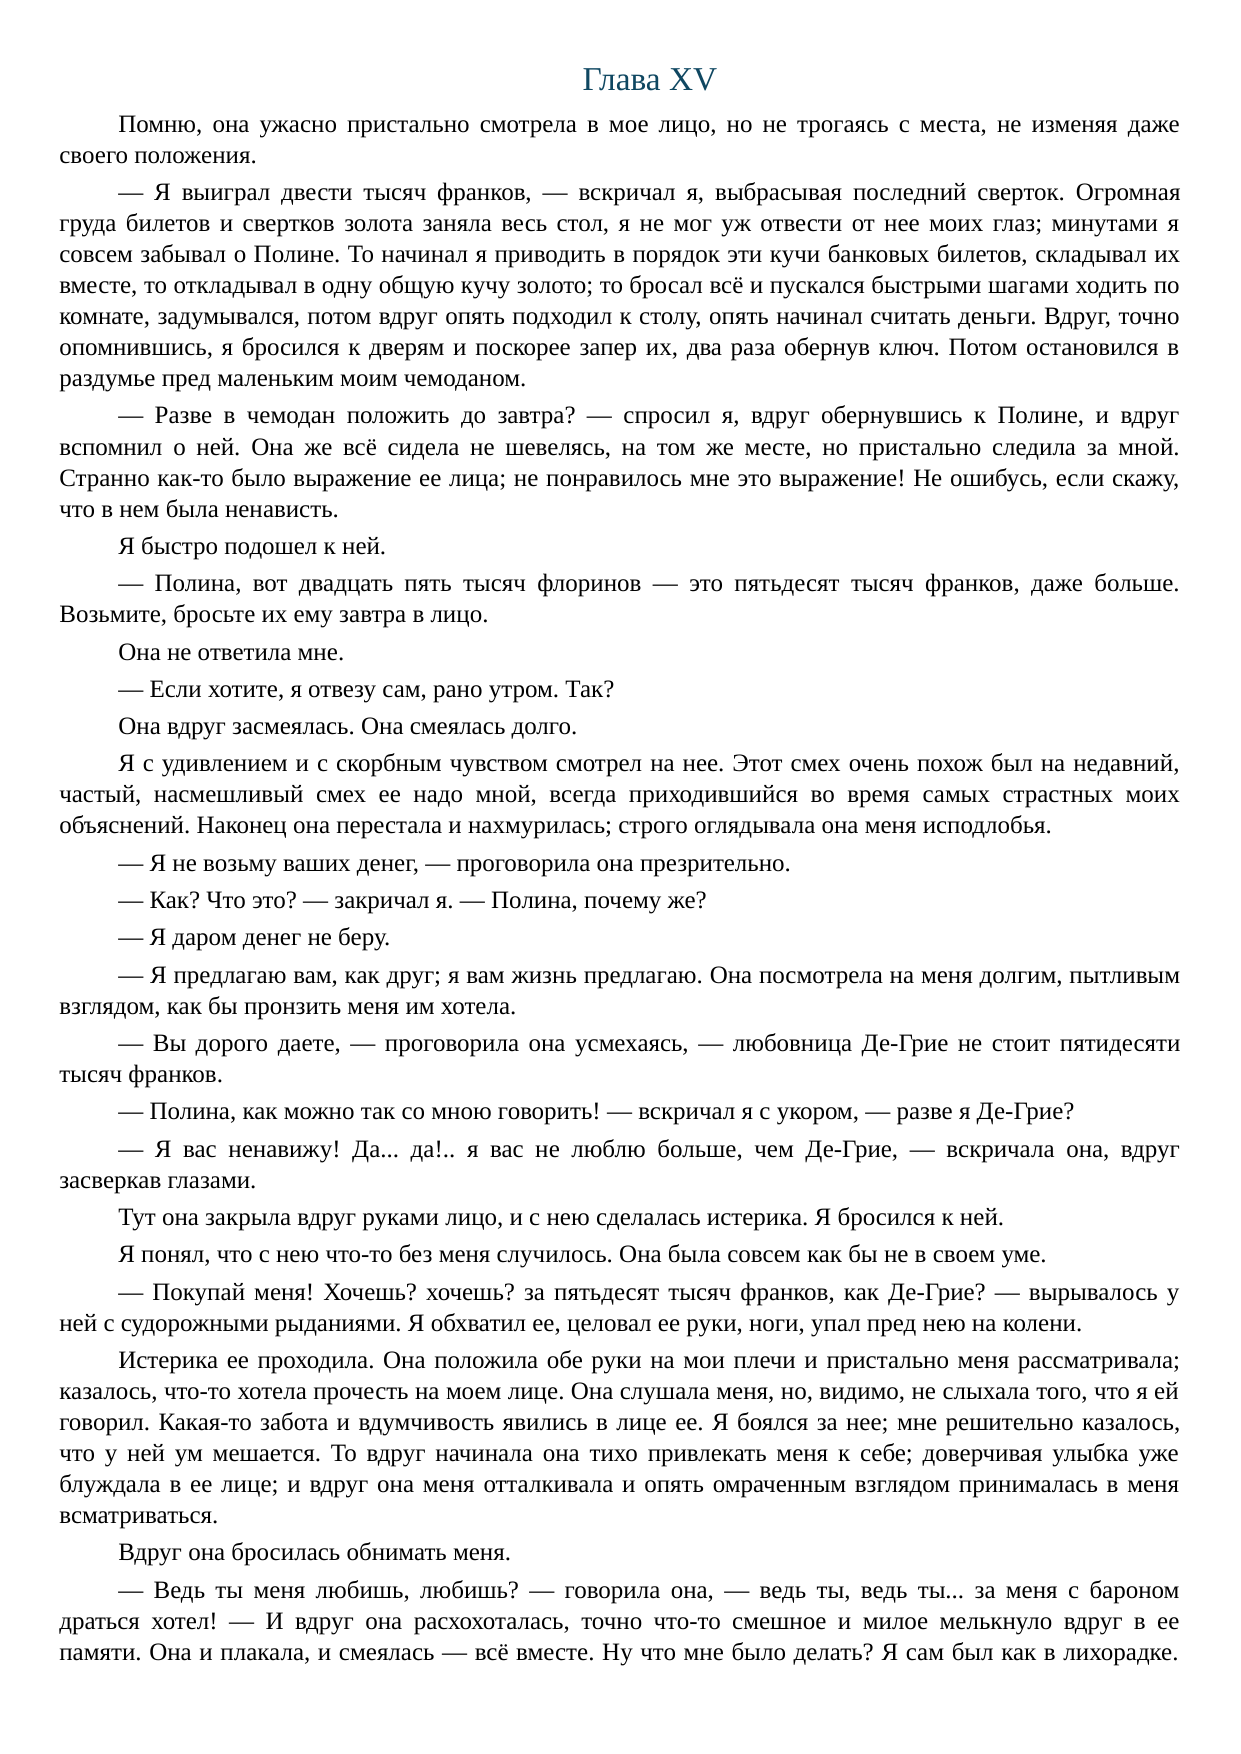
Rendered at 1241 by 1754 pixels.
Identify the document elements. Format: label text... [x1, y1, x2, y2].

text — Как? Что это? — закричал я. — Полина, почему же? [59, 885, 1181, 914]
text — Я даром денег не беру. [59, 922, 1181, 951]
text Истерика ее проходила. Она положила обе руки на мои плечи и пристально меня рассматривала; казалось, что-то хотела прочесть на моем лице. Она слушала меня, но, видимо, не слыхала того, что я ей говорил. Какая-то забота и вдумчивость явились в лице ее. Я боялся за нее; мне решительно казалось, что у ней ум мешается. То вдруг начинала она тихо привлекать меня к себе; доверчивая улыбка уже блуждала в ее лице; и вдруг она меня отталкивала и опять омраченным взглядом принималась в меня всматриваться. [59, 1345, 1181, 1529]
text — Вы дорого даете, — проговорила она усмехаясь, — любовница Де-Грие не стоит пятидесяти тысяч франков. [59, 1028, 1181, 1088]
text Я с удивлением и с скорбным чувством смотрел на нее. Этот смех очень похож был на недавний, частый, насмешливый смех ее надо мной, всегда приходившийся во время самых страстных моих объяснений. Наконец она перестала и нахмурилась; строго оглядывала она меня исподлобья. [59, 748, 1181, 839]
text — Я вас ненавижу! Да... да!.. я вас не люблю больше, чем Де-Грие, — вскричала она, вдруг засверкав глазами. [59, 1134, 1181, 1193]
text Вдруг она бросилась обнимать меня. [59, 1537, 1181, 1566]
subtitle Глава XV [59, 59, 1181, 97]
text — Покупай меня! Хочешь? хочешь? за пятьдесят тысяч франков, как Де-Грие? — вырывалось у ней с судорожными рыданиями. Я обхватил ее, целовал ее руки, ноги, упал пред нею на колени. [59, 1277, 1181, 1336]
text Помню, она ужасно пристально смотрела в мое лицо, но не трогаясь с места, не изменяя даже своего положения. [59, 109, 1181, 168]
text — Полина, вот двадцать пять тысяч флоринов — это пятьдесят тысяч франков, даже больше. Возьмите, бросьте их ему завтра в лицо. [59, 568, 1181, 628]
text Она не ответила мне. [59, 637, 1181, 665]
text Она вдруг засмеялась. Она смеялась долго. [59, 711, 1181, 740]
text — Ведь ты меня любишь, любишь? — говорила она, — ведь ты, ведь ты... за меня с бароном драться хотел! — И вдруг она расхохоталась, точно что-то смешное и милое мелькнуло вдруг в ее памяти. Она и плакала, и смеялась — всё вместе. Ну что мне было делать? Я сам был как в лихорадке. [59, 1575, 1181, 1666]
text — Я предлагаю вам, как друг; я вам жизнь предлагаю. Она посмотрела на меня долгим, пытливым взглядом, как бы пронзить меня им хотела. [59, 960, 1181, 1019]
text Тут она закрыла вдруг руками лицо, и с нею сделалась истерика. Я бросился к ней. [59, 1202, 1181, 1231]
text Я понял, что с нею что-то без меня случилось. Она была совсем как бы не в своем уме. [59, 1239, 1181, 1268]
text — Я выиграл двести тысяч франков, — вскричал я, выбрасывая последний сверток. Огромная груда билетов и свертков золота заняла весь стол, я не мог уж отвести от нее моих глаз; минутами я совсем забывал о Полине. То начинал я приводить в порядок эти кучи банковых билетов, складывал их вместе, то откладывал в одну общую кучу золото; то бросал всё и пускался быстрыми шагами ходить по комнате, задумывался, потом вдруг опять подходил к столу, опять начинал считать деньги. Вдруг, точно опомнившись, я бросился к дверям и поскорее запер их, два раза обернув ключ. Потом остановился в раздумье пред маленьким моим чемоданом. [59, 177, 1181, 392]
text — Я не возьму ваших денег, — проговорила она презрительно. [59, 848, 1181, 877]
text — Разве в чемодан положить до завтра? — спросил я, вдруг обернувшись к Полине, и вдруг вспомнил о ней. Она же всё сидела не шевелясь, на том же месте, но пристально следила за мной. Странно как-то было выражение ее лица; не понравилось мне это выражение! Не ошибусь, если скажу, что в нем была ненависть. [59, 401, 1181, 522]
text — Если хотите, я отвезу сам, рано утром. Так? [59, 674, 1181, 703]
text Я быстро подошел к ней. [59, 531, 1181, 560]
text — Полина, как можно так со мною говорить! — вскричал я с укором, — разве я Де-Грие? [59, 1096, 1181, 1125]
